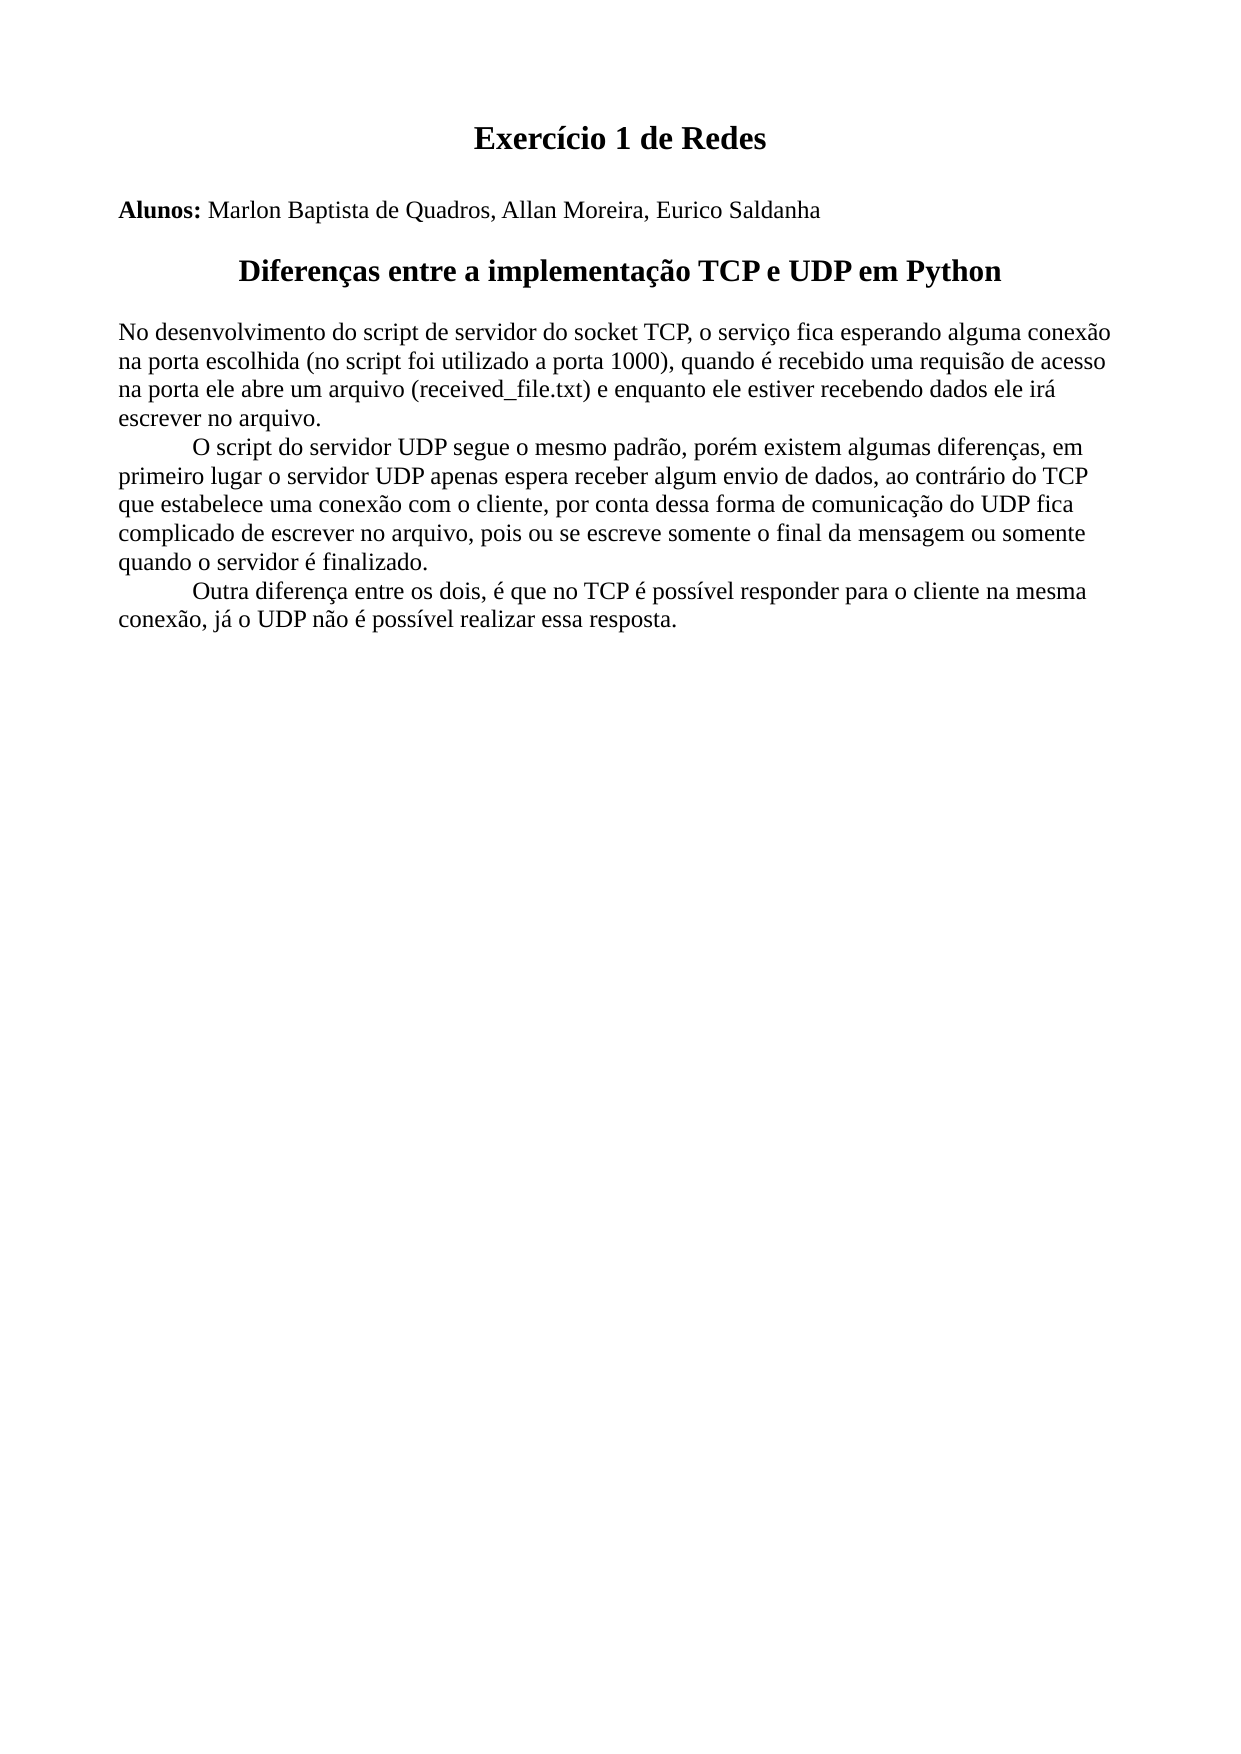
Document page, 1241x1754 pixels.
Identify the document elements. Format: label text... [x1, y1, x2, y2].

text No desenvolvimento do script de servidor do socket TCP, o serviço fica esperando alguma conexão na porta escolhida (no script foi utilizado a porta 1000), quando é recebido uma requisão de acesso na porta ele abre um arquivo (received_file.txt) e enquanto ele estiver recebendo dados ele irá escrever no arquivo. [118, 317, 1122, 432]
text O script do servidor UDP segue o mesmo padrão, porém existem algumas diferenças, em primeiro lugar o servidor UDP apenas espera receber algum envio de dados, ao contrário do TCP que estabelece uma conexão com o cliente, por conta dessa forma de comunicação do UDP fica complicado de escrever no arquivo, pois ou se escreve somente o final da mensagem ou somente quando o servidor é finalizado. [118, 432, 1122, 576]
text Exercício 1 de Redes [118, 118, 1122, 156]
text Diferenças entre a implementação TCP e UDP em Python [118, 252, 1122, 288]
text Alunos: Marlon Baptista de Quadros, Allan Moreira, Eurico Saldanha [118, 195, 1122, 223]
text Outra diferença entre os dois, é que no TCP é possível responder para o cliente na mesma conexão, já o UDP não é possível realizar essa resposta. [118, 576, 1122, 633]
